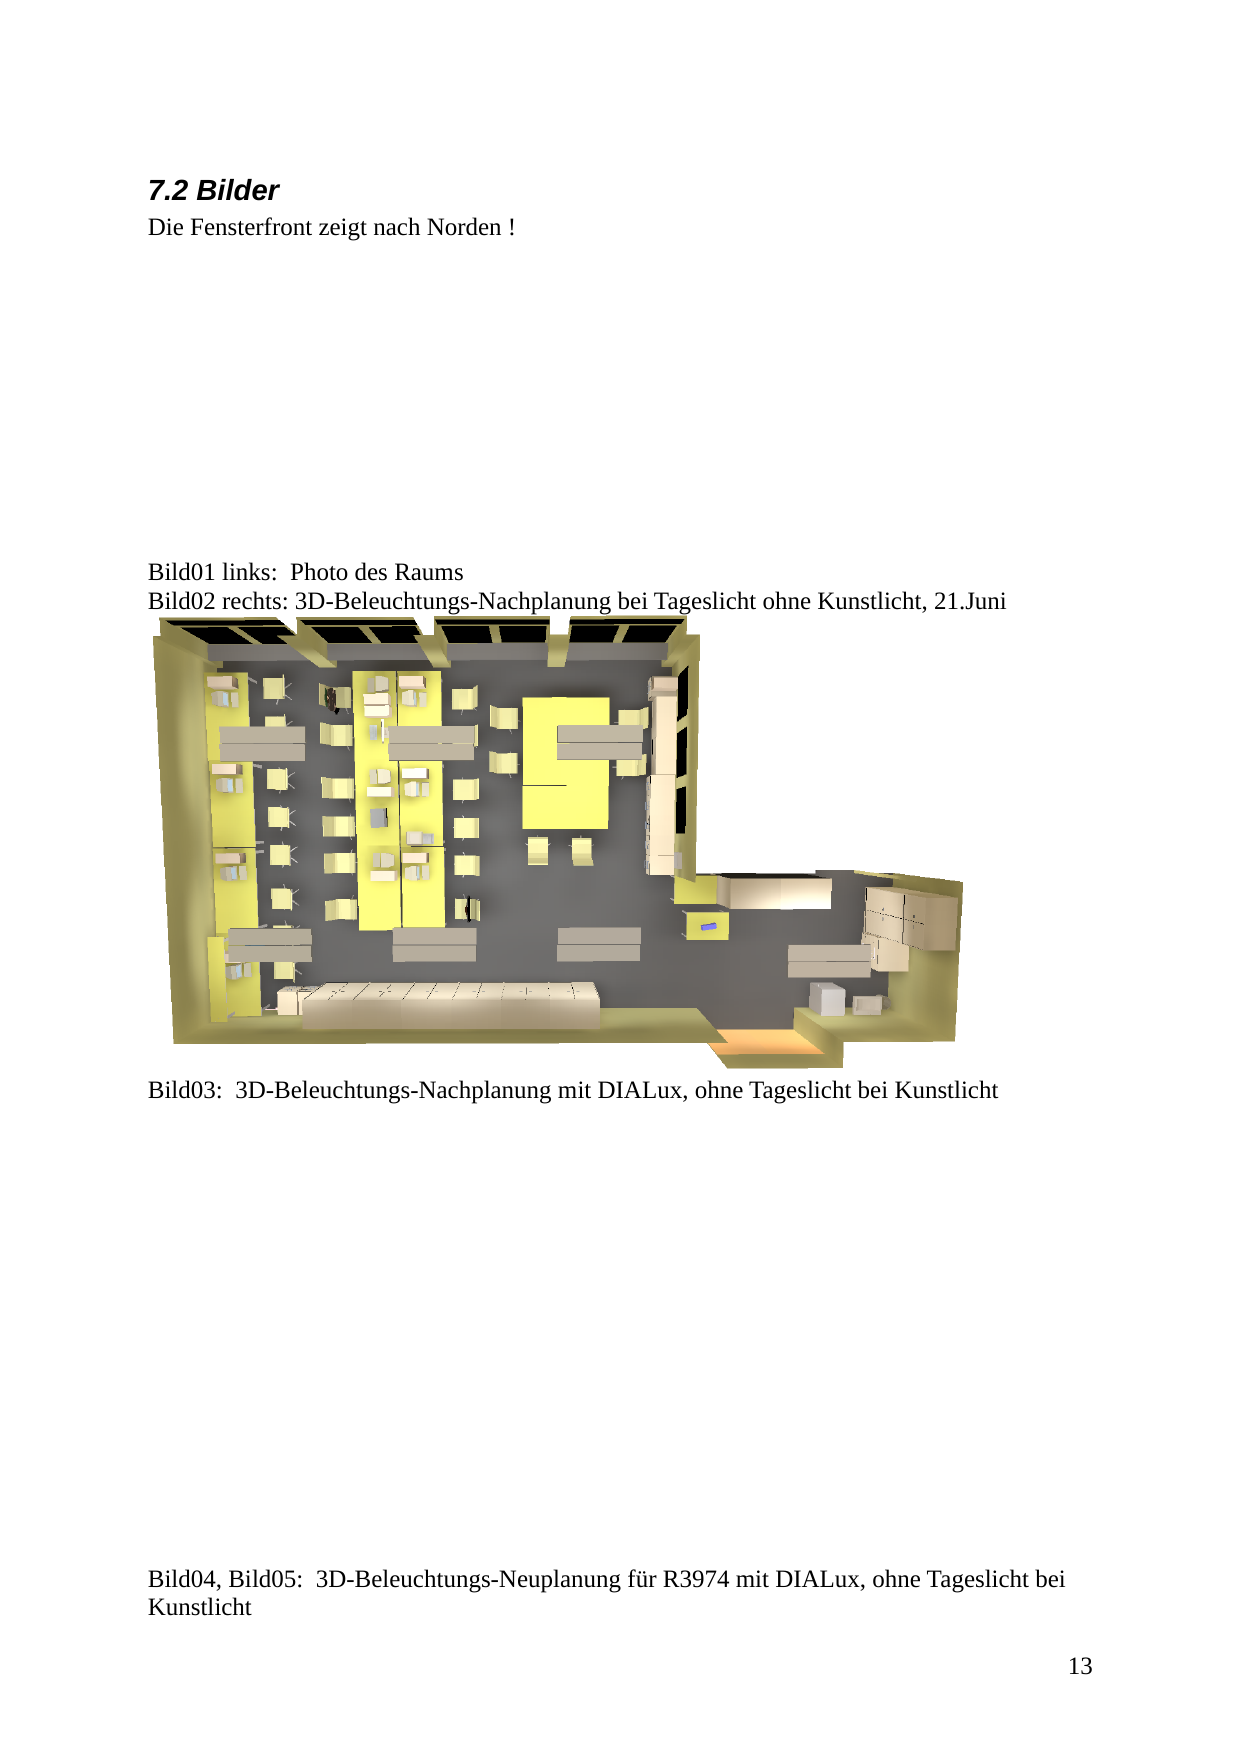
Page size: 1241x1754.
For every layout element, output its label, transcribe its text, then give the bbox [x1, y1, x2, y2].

text Die Fensterfront zeigt nach Norden ! [148, 212, 1093, 241]
text Bild02 rechts: 3D-Beleuchtungs-Nachplanung bei Tageslicht ohne Kunstlicht, 21.Juni [148, 586, 1093, 615]
text Bild01 links: Photo des Raums [148, 557, 1093, 586]
text Bild04, Bild05: 3D-Beleuchtungs-Neuplanung für R3974 mit DIALux, ohne Tageslicht bei Kunstlicht [148, 1564, 1093, 1621]
subtitle 7.2 Bilder [148, 173, 1093, 206]
picture [147, 615, 964, 1075]
text Bild03: 3D-Beleuchtungs-Nachplanung mit DIALux, ohne Tageslicht bei Kunstlicht [148, 1075, 1093, 1104]
